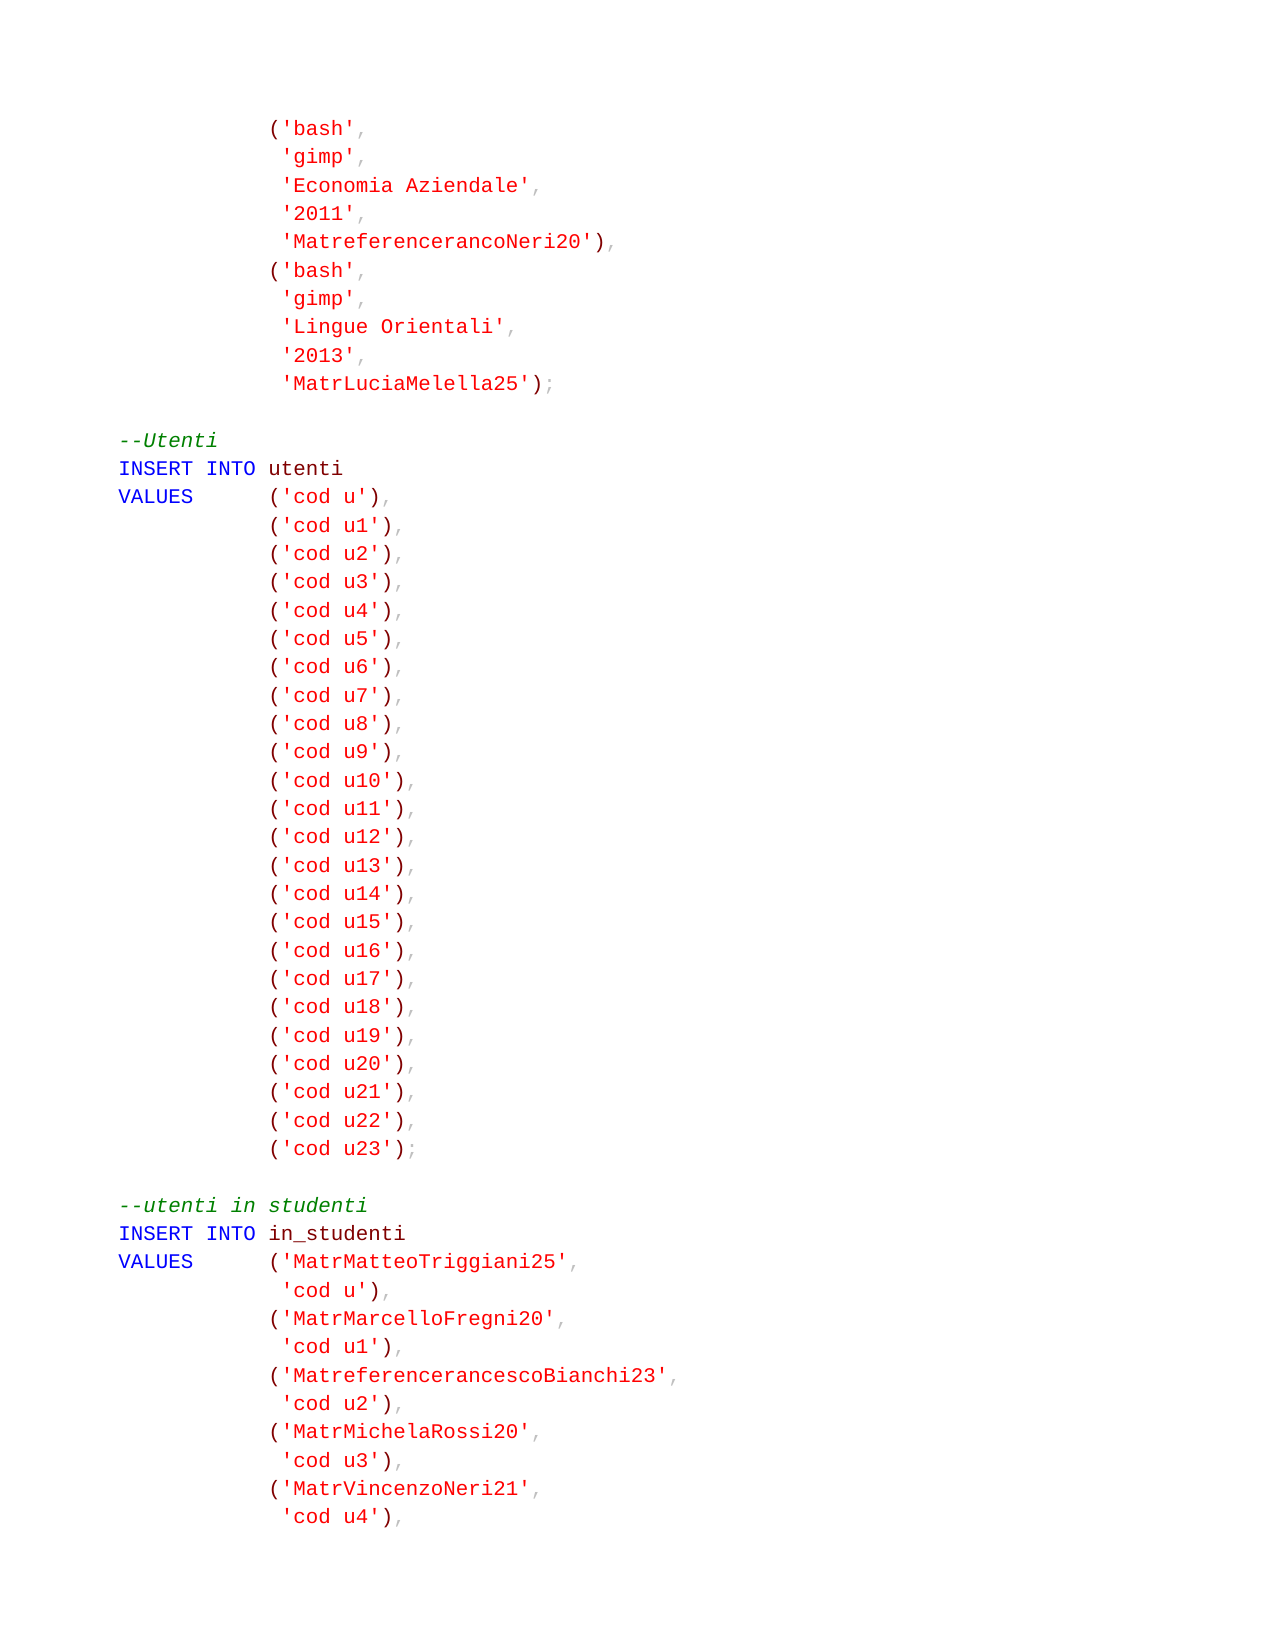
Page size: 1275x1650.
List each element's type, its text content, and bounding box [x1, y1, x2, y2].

text ('bash', 'gimp', 'Economia Aziendale', '2011', 'MatreferencerancoNeri20'), ('bash', 'gimp', 'Lingue Orientali', '2013', 'MatrLuciaMelella25'); --Utenti INSERT INTO utenti VALUES ('cod u'), ('cod u1'), ('cod u2'), ('cod u3'), ('cod u4'), ('cod u5'), ('cod u6'), ('cod u7'), ('cod u8'), ('cod u9'), ('cod u10'), ('cod u11'), ('cod u12'), ('cod u13'), ('cod u14'), ('cod u15'), ('cod u16'), ('cod u17'), ('cod u18'), ('cod u19'), ('cod u20'), ('cod u21'), ('cod u22'), ('cod u23'); --utenti in studenti INSERT INTO in_studenti VALUES ('MatrMatteoTriggiani25', 'cod u'), ('MatrMarcelloFregni20', 'cod u1'), ('MatreferencerancescoBianchi23', 'cod u2'), ('MatrMichelaRossi20', 'cod u3'), ('MatrVincenzoNeri21', 'cod u4'), [118, 118, 1157, 1530]
